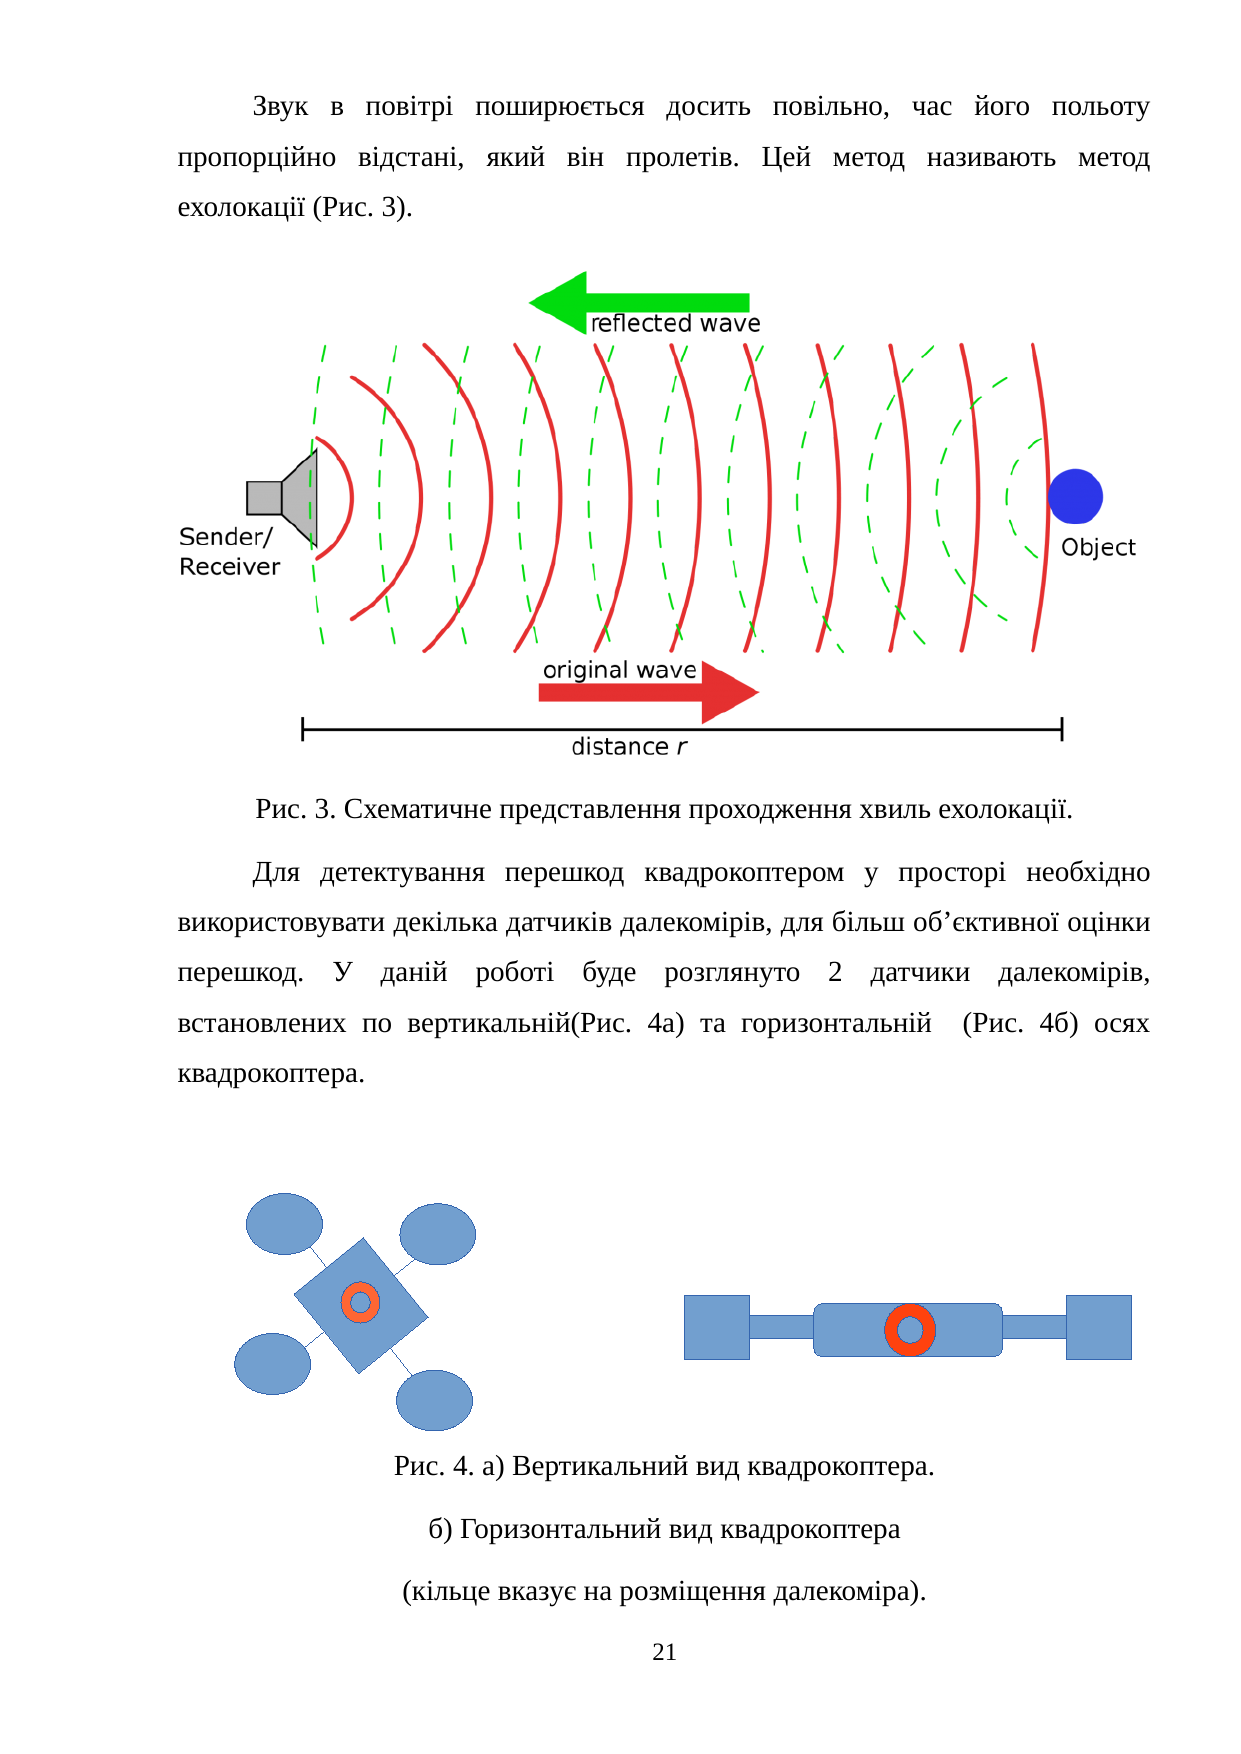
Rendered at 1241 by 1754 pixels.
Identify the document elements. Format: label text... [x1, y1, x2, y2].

text Звук в повітрі поширюється досить повільно, час його польоту пропорційно відстані, який він пролетів. Цей метод називають метод ехолокації (Рис. 3). [177, 88, 1152, 223]
text б) Горизонтальний вид квадрокоптера [177, 1511, 1152, 1544]
text Рис. 4. а) Вертикальний вид квадрокоптера. [177, 1374, 1152, 1481]
picture [177, 252, 1152, 775]
text Рис. 3. Схематичне представлення проходження хвиль ехолокації. [177, 775, 1152, 824]
text Для детектування перешкод квадрокоптером у просторі необхідно використовувати декілька датчиків далекомірів, для більш об’єктивної оцінки перешкод. У даній роботі буде розглянуто 2 датчики далекомірів, встановлених по вертикальній(Рис. 4а) та горизонтальній (Рис. 4б) осях квадрокоптера. [177, 854, 1152, 1089]
text (кільце вказує на розміщення далекоміра). [177, 1573, 1152, 1607]
